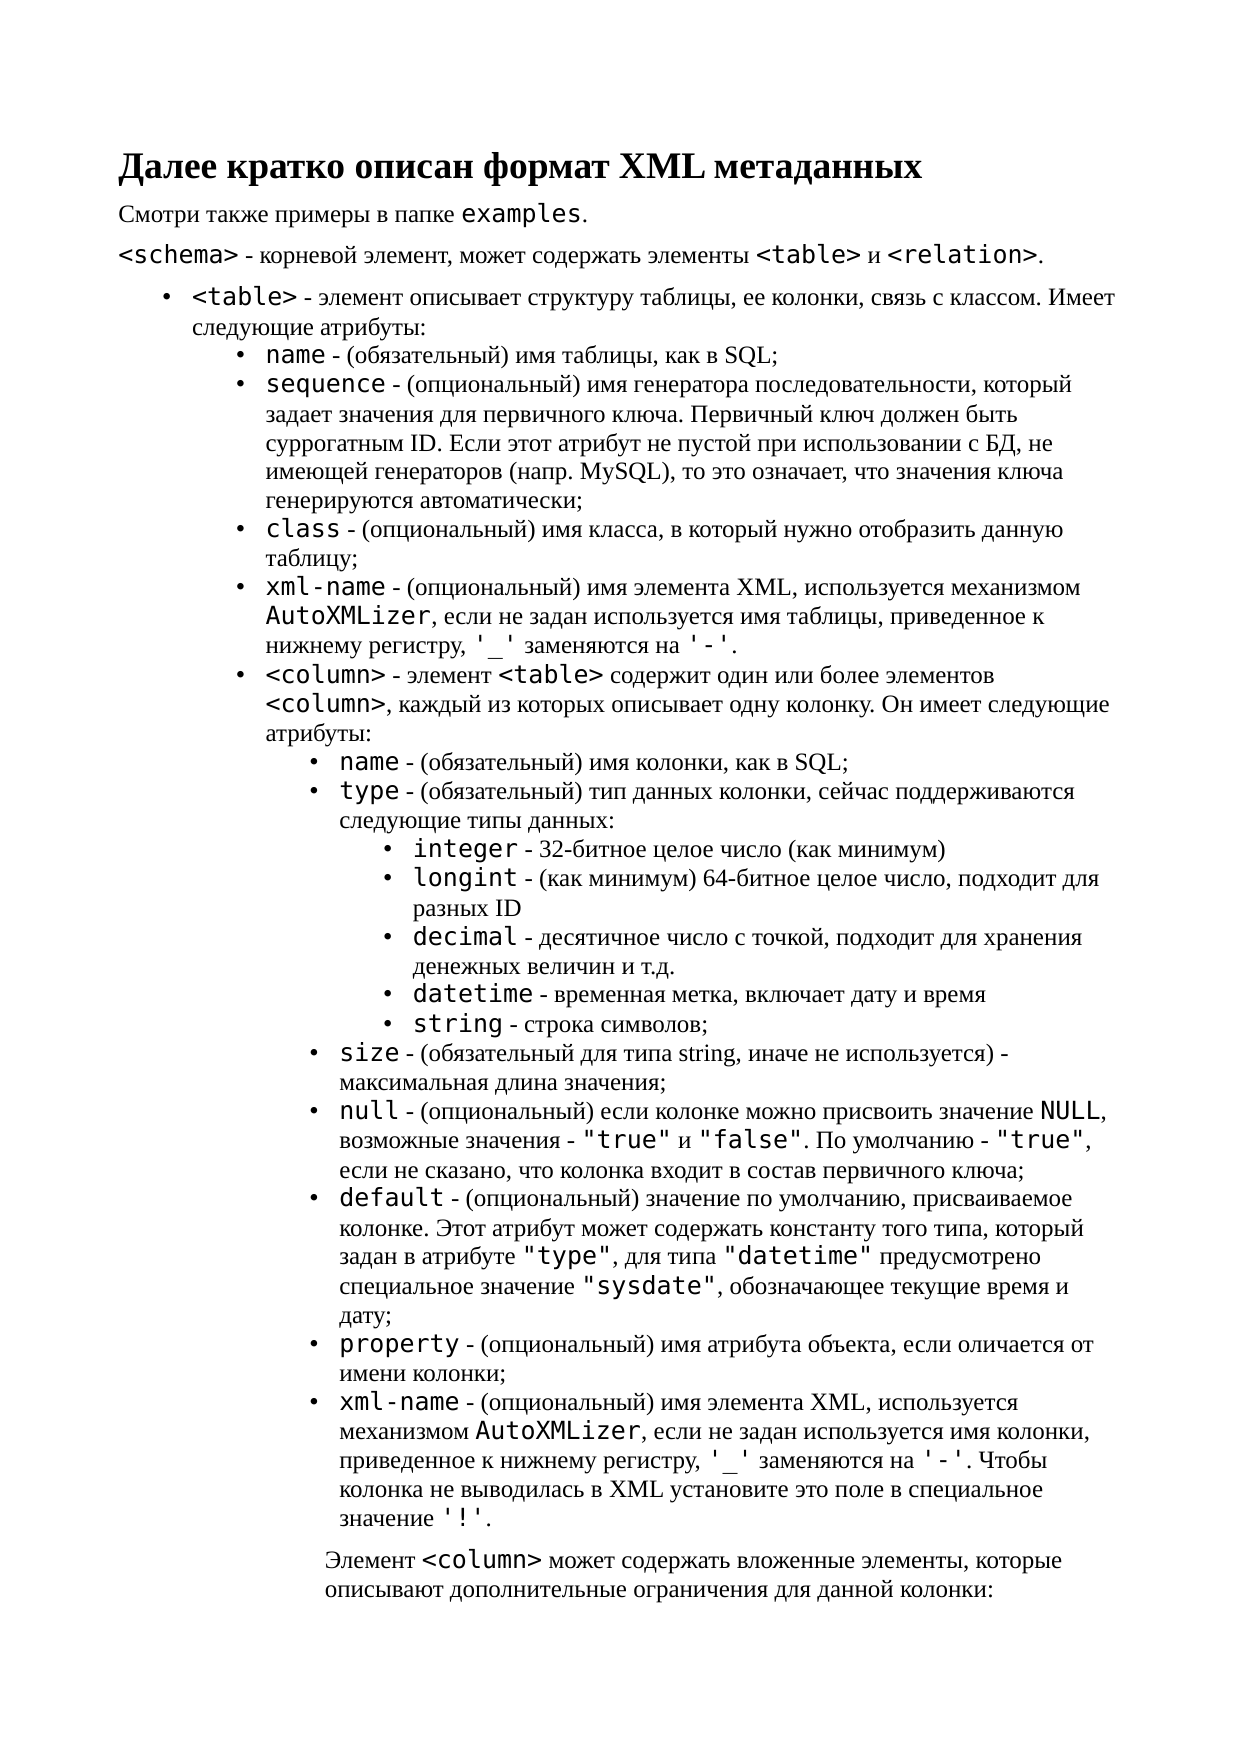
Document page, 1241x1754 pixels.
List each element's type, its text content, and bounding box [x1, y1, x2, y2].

list longint - (как минимум) 64-битное целое число, подходит для разных ID [383, 863, 1122, 922]
list type - (обязательный) тип данных колонки, сейчас поддерживаются следующие типы данных: [309, 776, 1122, 834]
text <schema> - корневой элемент, может содержать элементы <table> и <relation>. [118, 241, 1122, 270]
list null - (опциональный) если колонке можно присвоить значение NULL, возможные значения - "true" и "false". По умолчанию - "true", если не сказано, что колонка входит в состав первичного ключа; [309, 1096, 1122, 1183]
list xml-name - (опциональный) имя элемента XML, используется механизмом AutoXMLizer, если не задан используется имя таблицы, приведенное к нижнему регистру, '_' заменяются на '-'. [236, 572, 1122, 660]
list decimal - десятичное число с точкой, подходит для хранения денежных величин и т.д. [383, 922, 1122, 979]
list Элемент <column> может содержать вложенные элементы, которые описывают дополнительные ограничения для данной колонки: [295, 1545, 1063, 1603]
list property - (опциональный) имя атрибута объекта, если оличается от имени колонки; [309, 1329, 1122, 1387]
list datetime - временная метка, включает дату и время [383, 979, 1122, 1009]
list integer - 32-битное целое число (как минимум) [383, 834, 1122, 863]
list sequence - (опциональный) имя генератора последовательности, который задает значения для первичного ключа. Первичный ключ должен быть суррогатным ID. Если этот атрибут не пустой при использовании с БД, не имеющей генераторов (напр. MySQL), то это означает, что значения ключа генерируются автоматически; [236, 369, 1122, 514]
list <table> - элемент описывает структуру таблицы, ее колонки, связь с классом. Имеет следующие атрибуты: [162, 282, 1122, 340]
list name - (обязательный) имя таблицы, как в SQL; [236, 340, 1122, 369]
list class - (опциональный) имя класса, в который нужно отобразить данную таблицу; [236, 514, 1122, 572]
subtitle Далее кратко описан формат XML метаданных [118, 143, 1122, 186]
list <column> - элемент <table> содержит один или более элементов <column>, каждый из которых описывает одну колонку. Он имеет следующие атрибуты: [236, 660, 1122, 747]
text Смотри также примеры в папке examples. [118, 199, 1122, 228]
list size - (обязательный для типа string, иначе не используется) - максимальная длина значения; [309, 1038, 1122, 1096]
list xml-name - (опциональный) имя элемента XML, используется механизмом AutoXMLizer, если не задан используется имя колонки, приведенное к нижнему регистру, '_' заменяются на '-'. Чтобы колонка не выводилась в XML установите это поле в специальное значение '!'. [309, 1387, 1122, 1533]
list default - (опциональный) значение по умолчанию, присваиваемое колонке. Этот атрибут может содержать константу того типа, который задан в атрибуте "type", для типа "datetime" предусмотрено специальное значение "sysdate", обозначающее текущие время и дату; [309, 1183, 1122, 1329]
list string - строка символов; [383, 1009, 1122, 1038]
list name - (обязательный) имя колонки, как в SQL; [309, 747, 1122, 776]
